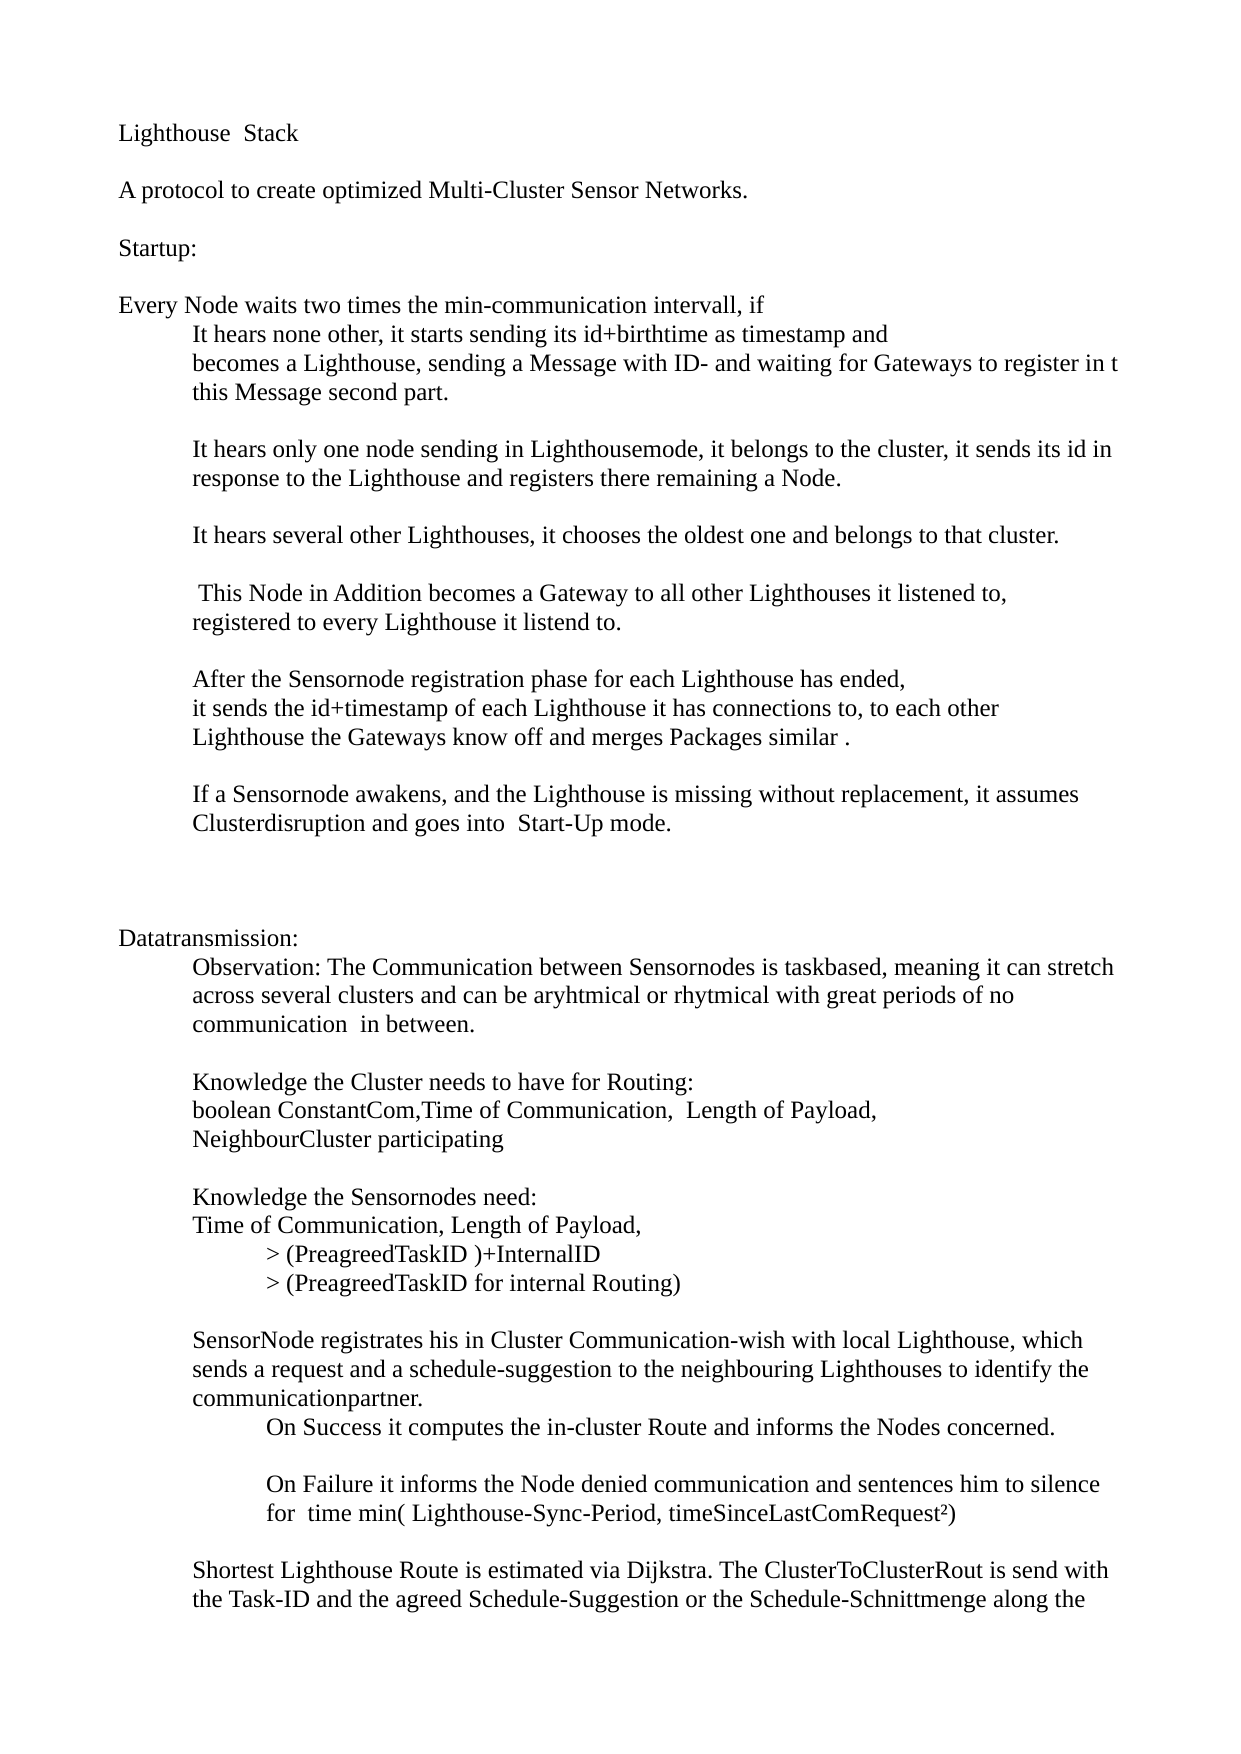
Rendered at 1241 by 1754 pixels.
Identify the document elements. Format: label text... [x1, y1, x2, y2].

text Knowledge the Cluster needs to have for Routing: [118, 1067, 1122, 1096]
text > (PreagreedTaskID for internal Routing) [118, 1268, 1122, 1297]
text A protocol to create optimized Multi-Cluster Sensor Networks. [118, 176, 1122, 204]
text boolean ConstantCom,Time of Communication, Length of Payload, [118, 1096, 1122, 1124]
text On Success it computes the in-cluster Route and informs the Nodes concerned. [118, 1412, 1122, 1441]
text registered to every Lighthouse it listend to. [118, 607, 1122, 636]
text > (PreagreedTaskID )+InternalID [118, 1239, 1122, 1268]
text This Node in Addition becomes a Gateway to all other Lighthouses it listened to, [118, 578, 1122, 607]
text it sends the id+timestamp of each Lighthouse it has connections to, to each other Lighthouse the Gateways know off and merges Packages similar . [118, 693, 1122, 751]
text Startup: [118, 233, 1122, 262]
text NeighbourCluster participating [118, 1124, 1122, 1153]
text On Failure it informs the Node denied communication and sentences him to silence for time min( Lighthouse-Sync-Period, timeSinceLastComRequest²) [118, 1469, 1122, 1527]
text If a Sensornode awakens, and the Lighthouse is missing without replacement, it assumes Clusterdisruption and goes into Start-Up mode. [118, 779, 1122, 837]
text Datatransmission: [118, 923, 1122, 952]
text It hears none other, it starts sending its id+birthtime as timestamp and [118, 319, 1122, 348]
text SensorNode registrates his in Cluster Communication-wish with local Lighthouse, which sends a request and a schedule-suggestion to the neighbouring Lighthouses to identify the communicationpartner. [118, 1326, 1122, 1412]
text Knowledge the Sensornodes need: [118, 1182, 1122, 1211]
text Lighthouse Stack [118, 118, 1122, 147]
text Observation: The Communication between Sensornodes is taskbased, meaning it can stretch across several clusters and can be aryhtmical or rhytmical with great periods of no communication in between. [118, 952, 1122, 1038]
text After the Sensornode registration phase for each Lighthouse has ended, [118, 664, 1122, 693]
text Every Node waits two times the min-communication intervall, if [118, 291, 1122, 319]
text becomes a Lighthouse, sending a Message with ID- and waiting for Gateways to register in t this Message second part. [118, 348, 1122, 406]
text Shortest Lighthouse Route is estimated via Dijkstra. The ClusterToClusterRout is send with the Task-ID and the agreed Schedule-Suggestion or the Schedule-Schnittmenge along the [118, 1556, 1122, 1613]
text Time of Communication, Length of Payload, [118, 1211, 1122, 1239]
text It hears several other Lighthouses, it chooses the oldest one and belongs to that cluster. [118, 521, 1122, 549]
text It hears only one node sending in Lighthousemode, it belongs to the cluster, it sends its id in response to the Lighthouse and registers there remaining a Node. [118, 434, 1122, 492]
